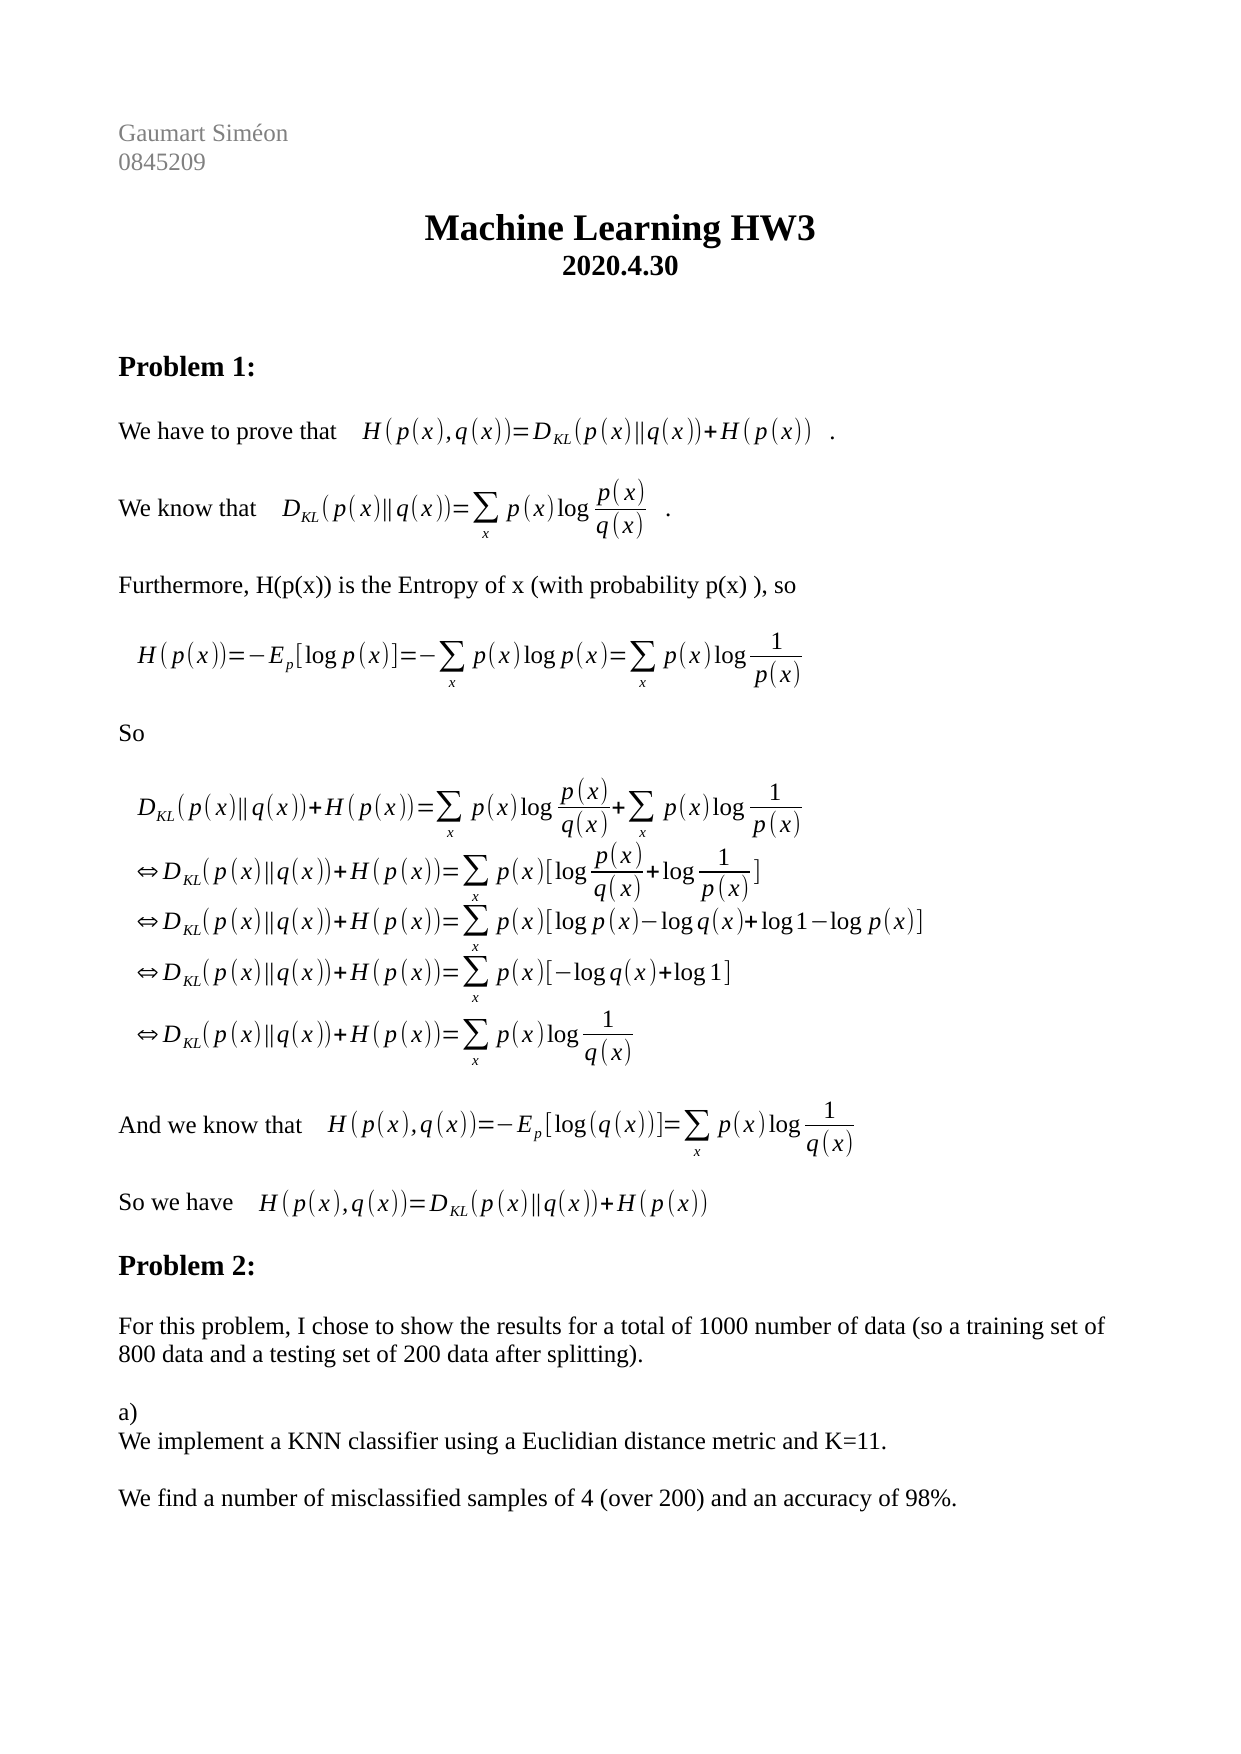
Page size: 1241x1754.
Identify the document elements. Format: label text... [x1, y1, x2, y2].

text Machine Learning HW3 [118, 205, 1122, 248]
text For this problem, I chose to show the results for a total of 1000 number of data (so a training set of 800 data and a testing set of 200 data after splitting). [118, 1311, 1122, 1368]
text Problem 1: [118, 349, 1122, 382]
text So we have [118, 1187, 1122, 1220]
text a) [118, 1397, 1122, 1426]
text Problem 2: [118, 1248, 1122, 1282]
text So [118, 718, 1122, 747]
text 2020.4.30 [118, 248, 1122, 282]
text We know that . [118, 477, 1122, 541]
text Furthermore, H(p(x)) is the Entropy of x (with probability p(x) ), so [118, 570, 1122, 599]
text And we know that [118, 1097, 1122, 1158]
text We find a number of misclassified samples of 4 (over 200) and an accuracy of 98%. [118, 1483, 1122, 1512]
text We implement a KNN classifier using a Euclidian distance metric and K=11. [118, 1426, 1122, 1454]
text We have to prove that . [118, 416, 1122, 448]
